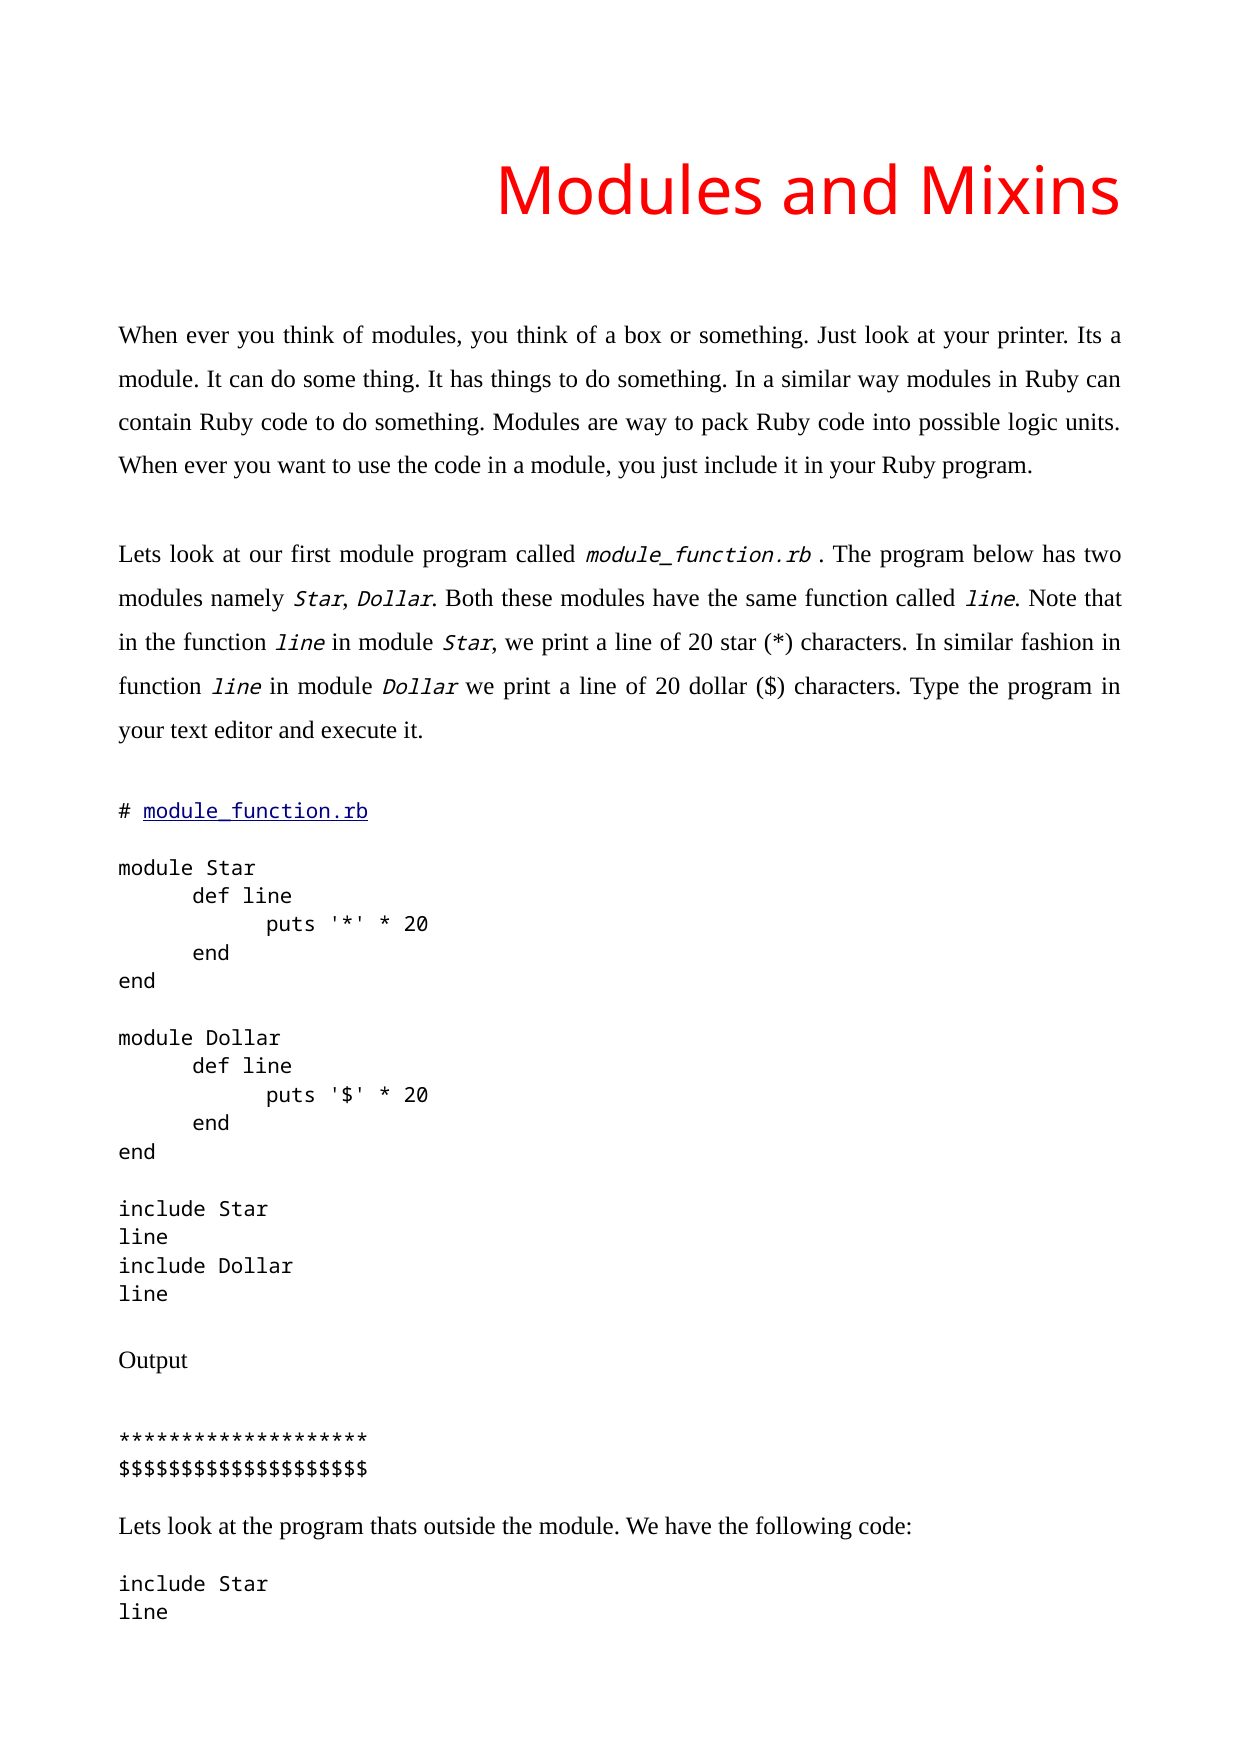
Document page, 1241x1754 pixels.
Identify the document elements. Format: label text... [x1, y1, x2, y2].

text line [118, 1597, 1122, 1626]
text When ever you think of modules, you think of a box or something. Just look at your printer. Its a module. It can do some thing. It has things to do something. In a similar way modules in Ruby can contain Ruby code to do something. Modules are way to pack Ruby code into possible logic units. When ever you want to use the code in a module, you just include it in your Ruby program. [118, 321, 1122, 479]
text include Dollar [118, 1251, 1122, 1279]
text ******************** [118, 1426, 1122, 1454]
text Lets look at our first module program called module_function.rb . The program below has two modules namely Star, Dollar. Both these modules have the same function called line. Note that in the function line in module Star, we print a line of 20 star (*) characters. In similar fashion in function line in module Dollar we print a line of 20 dollar ($) characters. Type the program in your text editor and execute it. [118, 539, 1122, 744]
text include Star [118, 1194, 1122, 1222]
text Lets look at the program thats outside the module. We have the following code: [118, 1511, 1122, 1540]
text # module_function.rb [118, 796, 1122, 824]
text module Dollar [118, 1023, 1122, 1052]
text module Star [118, 853, 1122, 881]
text line [118, 1222, 1122, 1251]
text end [118, 938, 1122, 966]
text def line [118, 881, 1122, 909]
text $$$$$$$$$$$$$$$$$$$$ [118, 1454, 1122, 1483]
subtitle Modules and Mixins [118, 143, 1122, 234]
text def line [118, 1052, 1122, 1080]
text puts '$' * 20 [118, 1080, 1122, 1108]
text include Star [118, 1569, 1122, 1597]
text Output [118, 1345, 1122, 1374]
text end [118, 966, 1122, 995]
text end [118, 1108, 1122, 1137]
text puts '*' * 20 [118, 909, 1122, 938]
text line [118, 1279, 1122, 1308]
text end [118, 1137, 1122, 1165]
